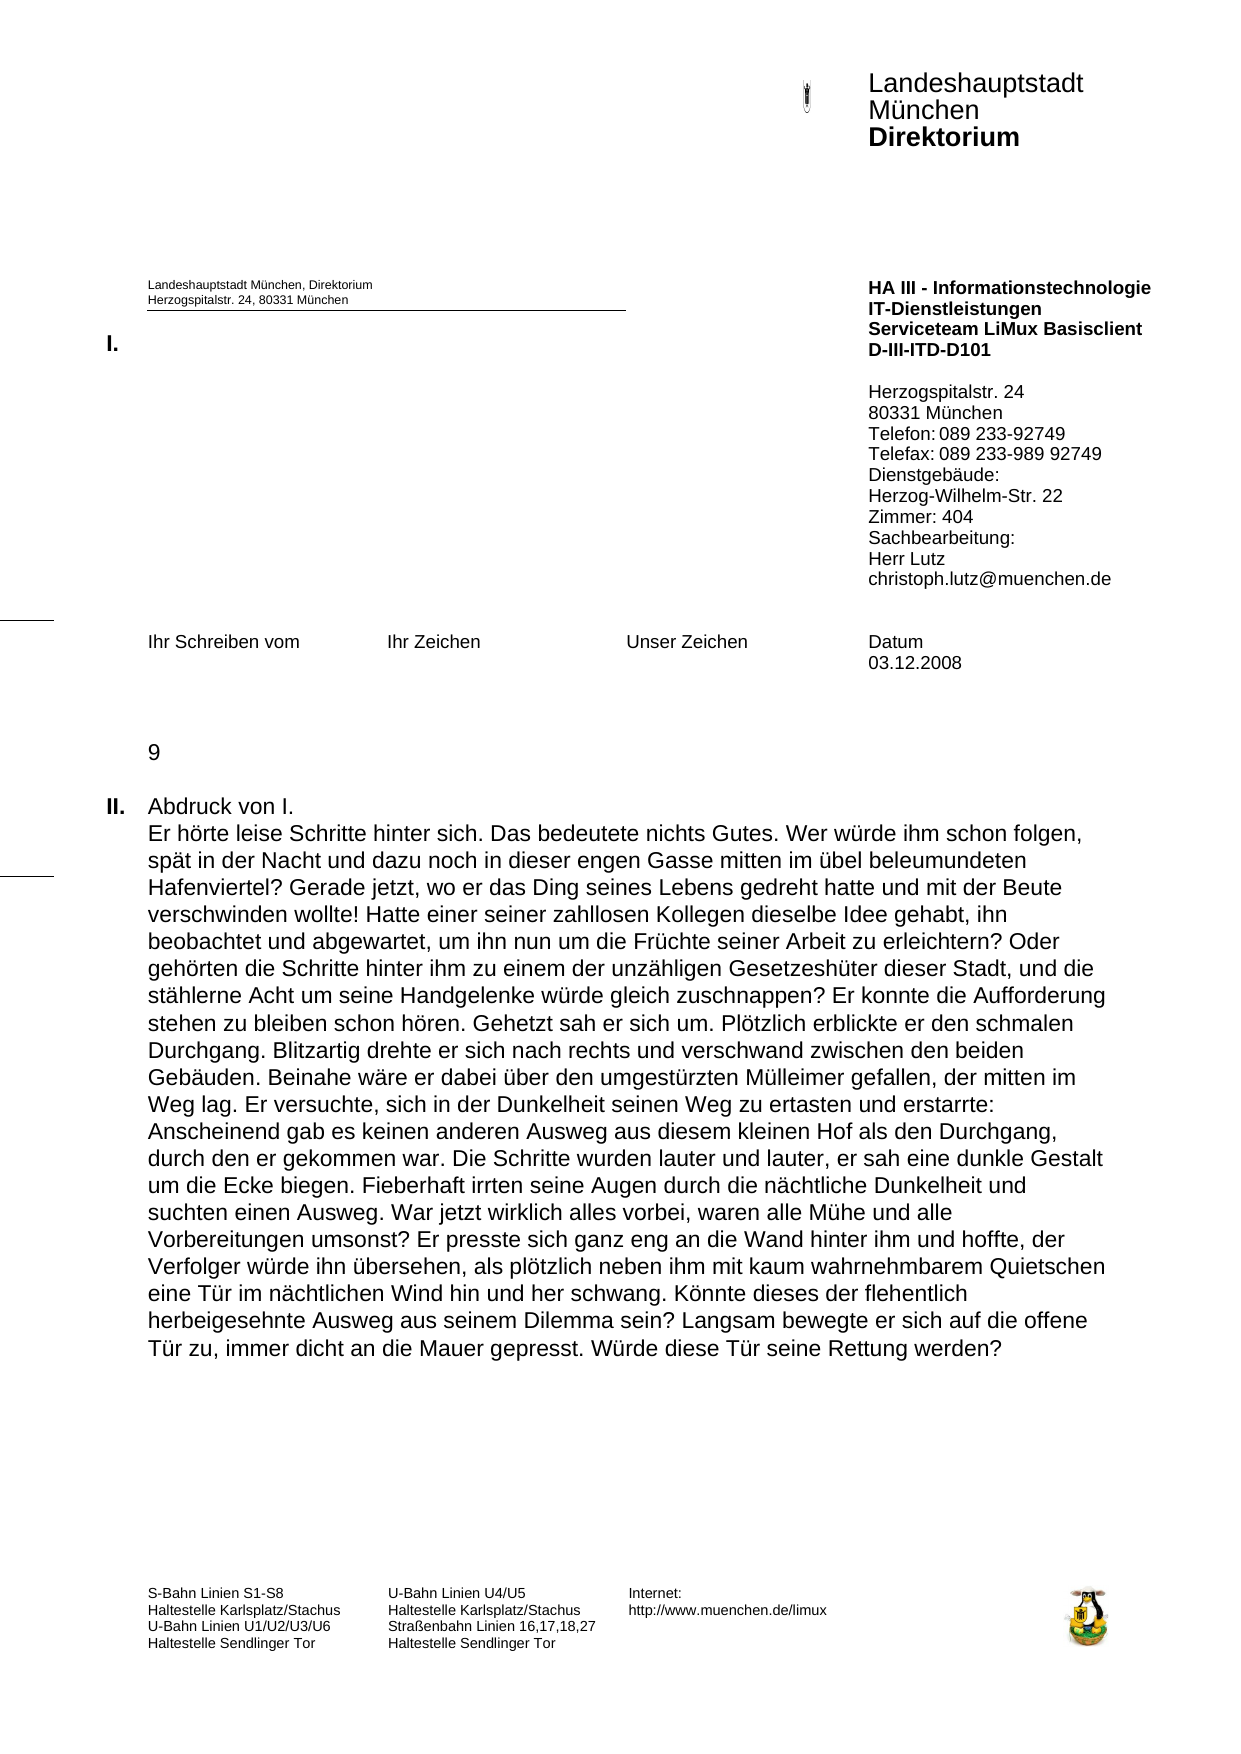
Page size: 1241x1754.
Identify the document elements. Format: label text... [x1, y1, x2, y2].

text 9 [148, 738, 1109, 766]
table_header [869, 1551, 1110, 1652]
text Direktorium [868, 125, 1199, 152]
text Datum [868, 632, 1108, 653]
text Ihr Schreiben vom [148, 632, 354, 653]
text Unser Zeichen [626, 632, 833, 653]
picture [1063, 1585, 1109, 1647]
text Herzogspitalstr. 24, 80331 München [148, 292, 626, 307]
table_header U-Bahn Linien U4/U5 Haltestelle Karlsplatz/Stachus Straßenbahn Linien 16,17,18,27 Haltestelle Sendlinger Tor [388, 1551, 628, 1652]
text München [868, 98, 1199, 125]
text I. [106, 331, 136, 356]
table_header Internet: http://www.muenchen.de/limux [628, 1551, 869, 1652]
text Landeshauptstadt [868, 71, 1199, 98]
text II. Abdruck von I. [106, 793, 1109, 820]
text Ihr Zeichen [387, 632, 593, 653]
text 03.12.2008 [868, 653, 1108, 673]
text HA III - Informationstechnologie IT-Dienstleistungen Serviceteam LiMux Basisclient [868, 277, 1199, 340]
picture [803, 80, 811, 113]
text Er hörte leise Schritte hinter sich. Das bedeutete nichts Gutes. Wer würde ihm schon folgen, spät in der Nacht und dazu noch in dieser engen Gasse mitten im übel beleumundeten Hafenviertel? Gerade jetzt, wo er das Ding seines Lebens gedreht hatte und mit der Beute verschwinden wollte! Hatte einer seiner zahllosen Kollegen dieselbe Idee gehabt, ihn beobachtet und abgewartet, um ihn nun um die Früchte seiner Arbeit zu erleichtern? Oder gehörten die Schritte hinter ihm zu einem der unzähligen Gesetzeshüter dieser Stadt, und die stählerne Acht um seine Handgelenke würde gleich zuschnappen? Er konnte die Aufforderung stehen zu bleiben schon hören. Gehetzt sah er sich um. Plötzlich erblickte er den schmalen Durchgang. Blitzartig drehte er sich nach rechts und verschwand zwischen den beiden Gebäuden. Beinahe wäre er dabei über den umgestürzten Mülleimer gefallen, der mitten im Weg lag. Er versuchte, sich in der Dunkelheit seinen Weg zu ertasten und erstarrte: Anscheinend gab es keinen anderen Ausweg aus diesem kleinen Hof als den Durchgang, durch den er gekommen war. Die Schritte wurden lauter und lauter, er sah eine dunkle Gestalt um die Ecke biegen. Fieberhaft irrten seine Augen durch die nächtliche Dunkelheit und suchten einen Ausweg. War jetzt wirklich alles vorbei, waren alle Mühe und alle Vorbereitungen umsonst? Er presste sich ganz eng an die Wand hinter ihm und hoffte, der Verfolger würde ihn übersehen, als plötzlich neben ihm mit kaum wahrnehmbarem Quietschen eine Tür im nächtlichen Wind hin und her schwang. Könnte dieses der flehentlich herbeigesehnte Ausweg aus seinem Dilemma sein? Langsam bewegte er sich auf die offene Tür zu, immer dicht an die Mauer gepresst. Würde diese Tür seine Rettung werden? [148, 820, 1109, 1361]
table_header S-Bahn Linien S1-S8 Haltestelle Karlsplatz/Stachus U-Bahn Linien U1/U2/U3/U6 Haltestelle Sendlinger Tor [148, 1551, 388, 1652]
text Herzogspitalstr. 24 80331 München Telefon: 089 233-92749 Telefax: 089 233-989 92749 Dienstgebäude: Herzog-Wilhelm-Str. 22 Zimmer: 404 Sachbearbeitung: Herr Lutz christoph.lutz@muenchen.de [868, 382, 1199, 590]
text Landeshauptstadt München, Direktorium [148, 277, 626, 292]
text D-III-ITD-D101 [868, 340, 1199, 361]
